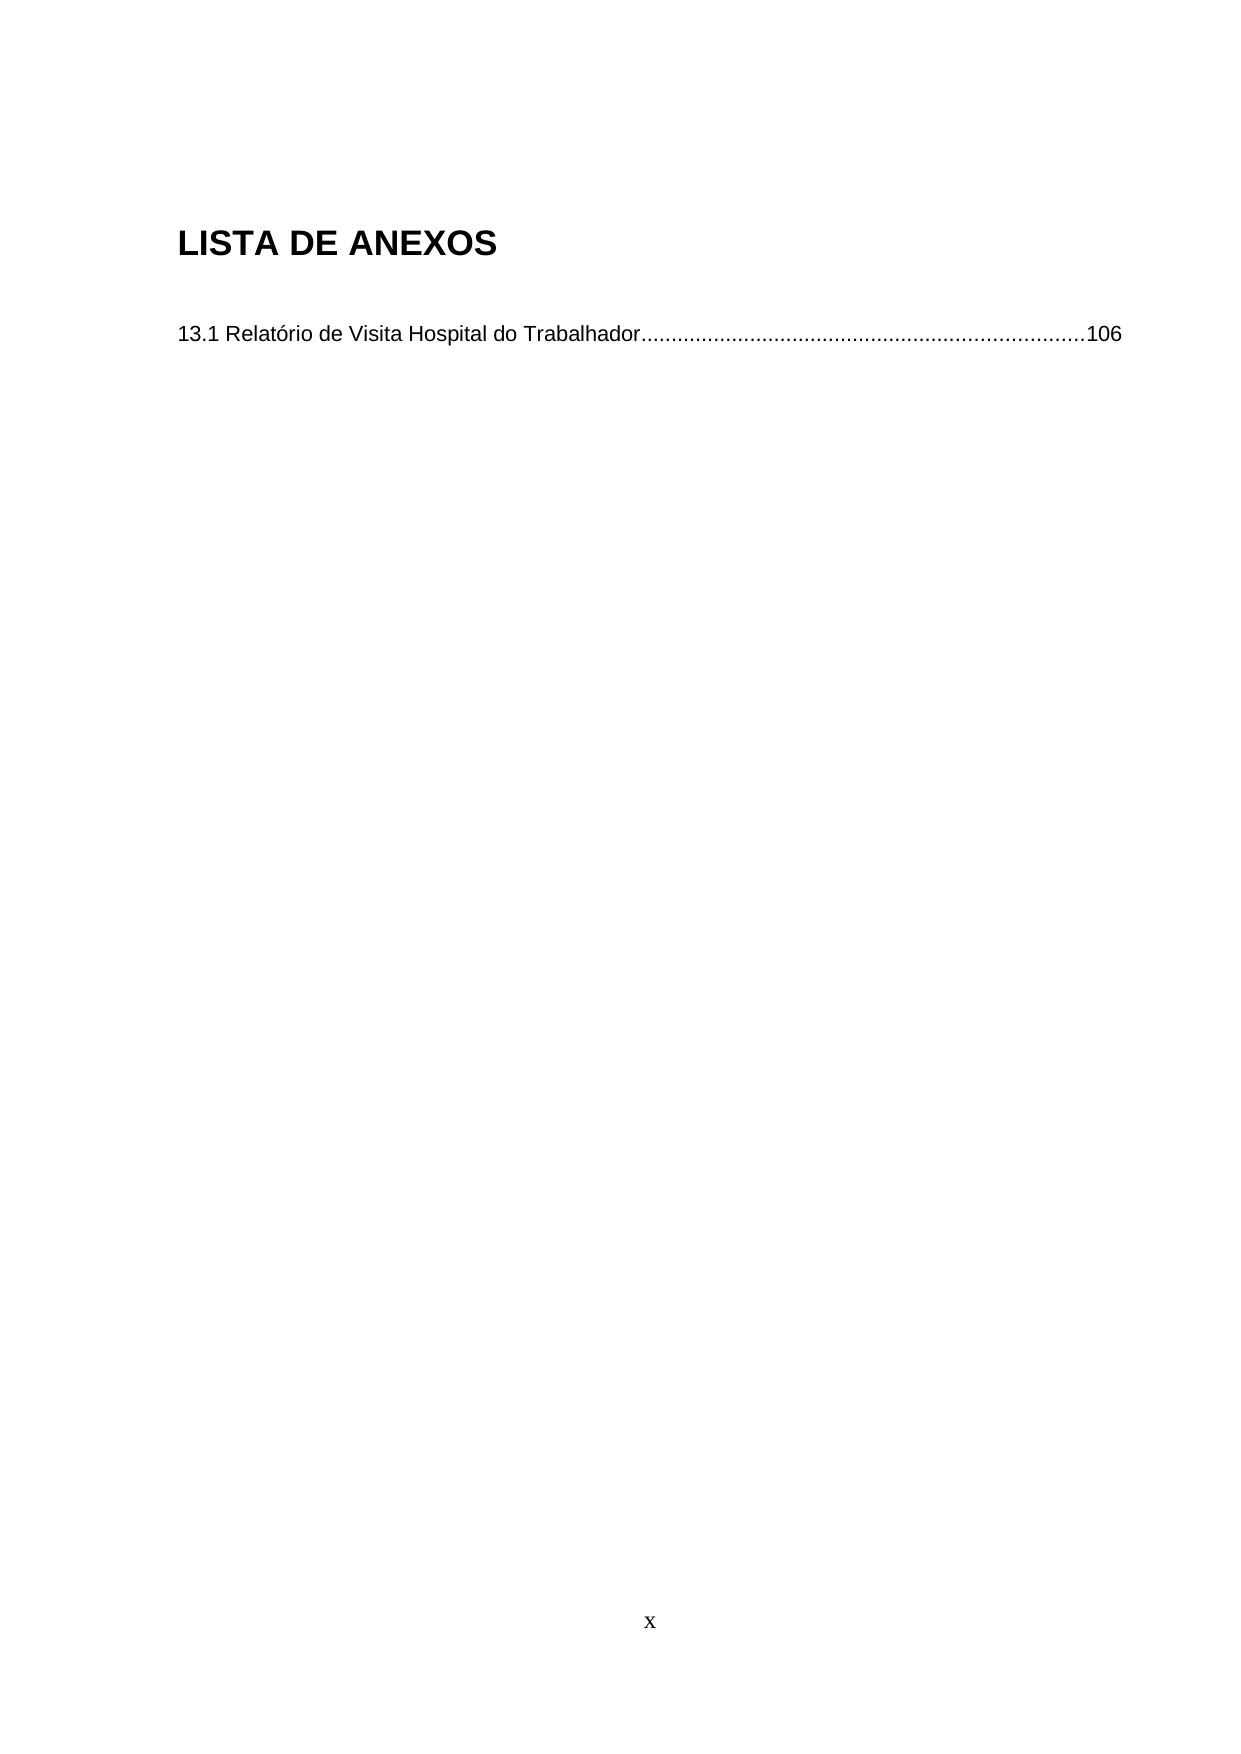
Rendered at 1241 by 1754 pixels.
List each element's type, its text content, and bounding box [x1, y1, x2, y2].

text 13.1 Relatório de Visita Hospital do Trabalhador 106 [177, 321, 1122, 346]
text LISTA DE ANEXOS [177, 223, 1122, 262]
